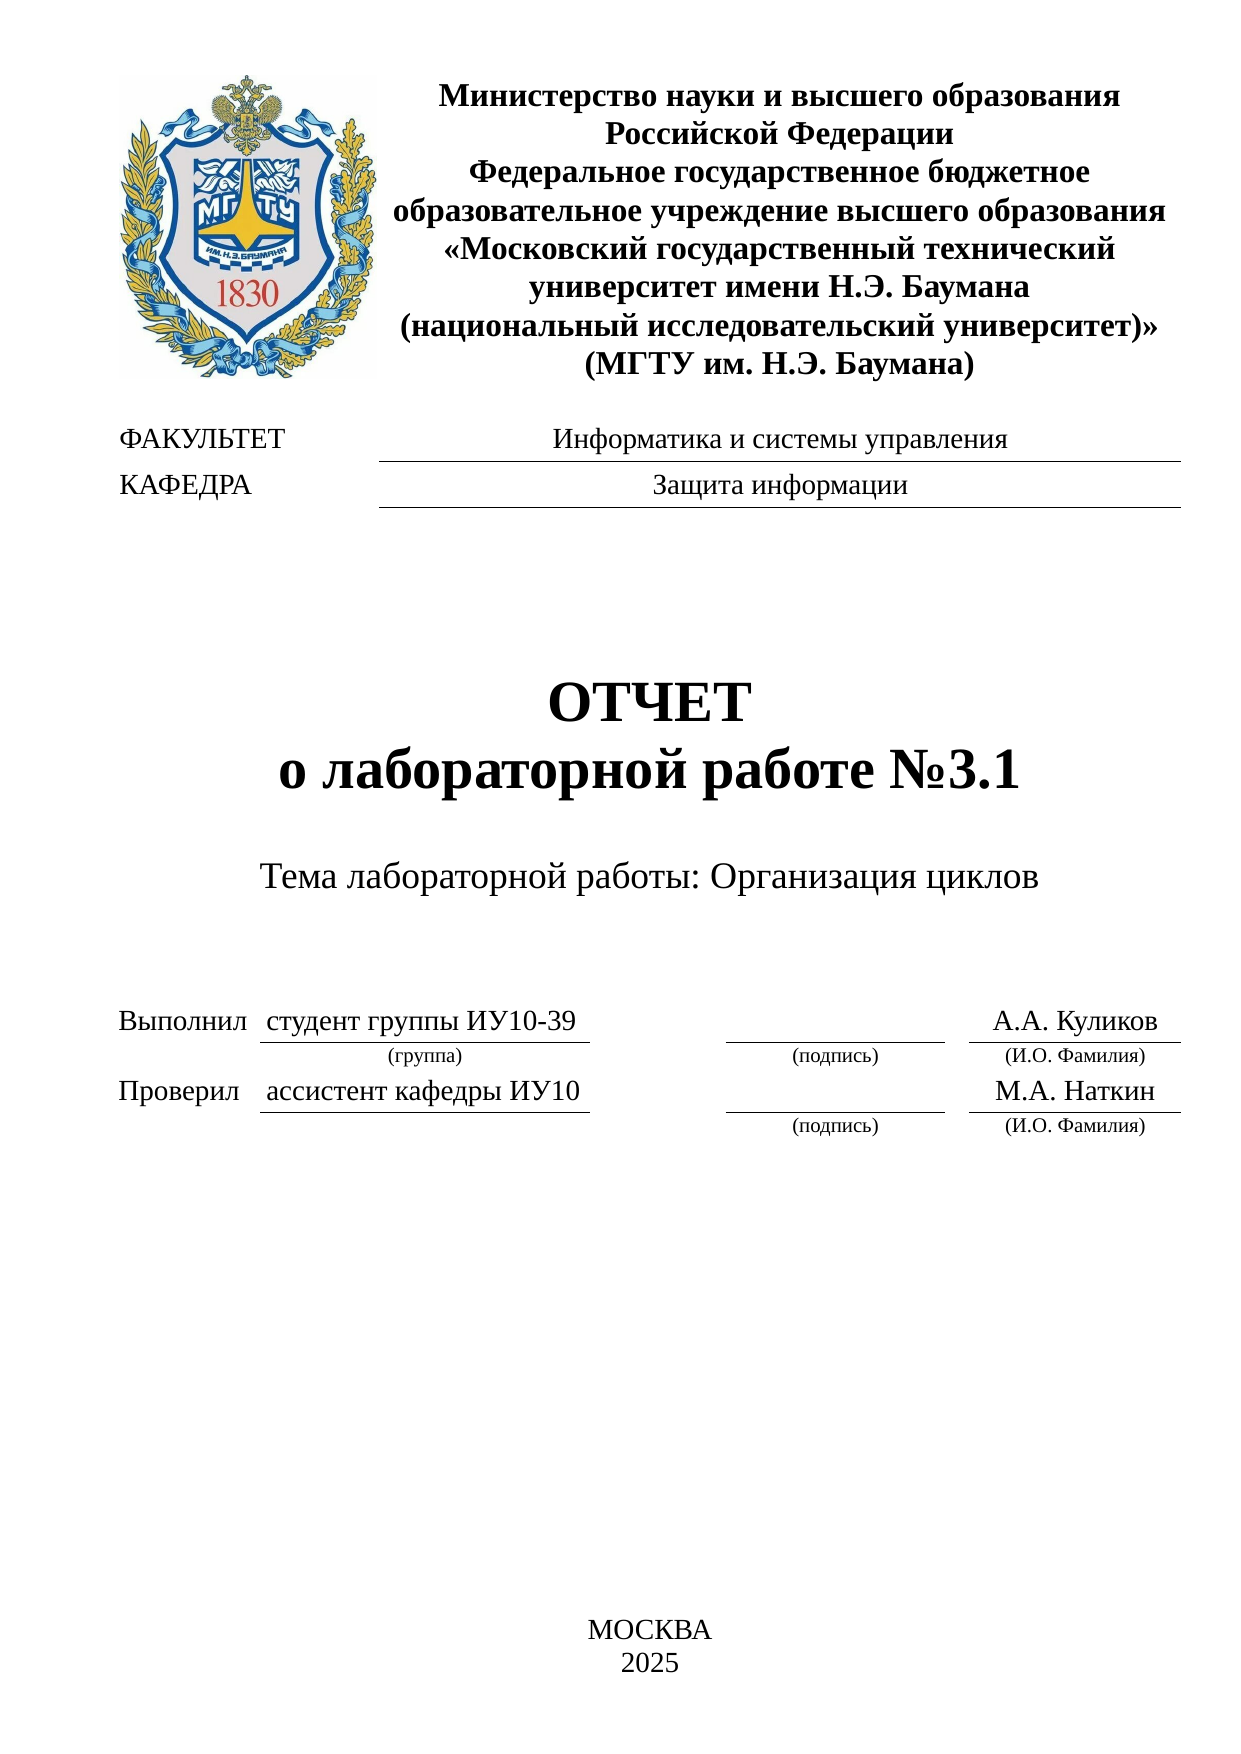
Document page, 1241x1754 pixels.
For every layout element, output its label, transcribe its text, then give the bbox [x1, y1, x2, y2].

table_header [590, 997, 726, 1042]
table_cell [945, 1067, 969, 1112]
table_cell [118, 1112, 260, 1137]
table_cell Защита информации [379, 462, 1181, 507]
table_cell КАФЕДРА [118, 461, 379, 507]
table_cell (подпись) [726, 1043, 945, 1067]
table_cell [118, 1042, 260, 1067]
table_cell (И.О. Фамилия) [969, 1113, 1181, 1137]
table_cell [945, 1042, 969, 1067]
text Тема лабораторной работы: Организация циклов [118, 853, 1181, 897]
table_header студент группы ИУ10-39 [260, 997, 590, 1042]
table_cell [590, 1042, 726, 1067]
table_header [726, 997, 945, 1042]
table_cell [260, 1113, 590, 1137]
table_cell (группа) [260, 1043, 590, 1067]
table_cell М.А. Наткин [969, 1067, 1181, 1112]
table_header ФАКУЛЬТЕТ [118, 416, 379, 461]
table_cell [590, 1112, 726, 1137]
table_header [945, 997, 969, 1042]
table_cell (подпись) [726, 1113, 945, 1137]
text ОТЧЕТ о лабораторной работе №3.1 [118, 667, 1181, 801]
table_cell [726, 1067, 945, 1112]
table_header А.А. Куликов [969, 997, 1181, 1042]
table_cell ассистент кафедры ИУ10 [260, 1067, 590, 1112]
table_cell [945, 1112, 969, 1137]
table_cell Проверил [118, 1067, 260, 1112]
table_header Информатика и системы управления [379, 416, 1181, 461]
table_cell (И.О. Фамилия) [969, 1043, 1181, 1067]
table_header Выполнил [118, 997, 260, 1042]
table_cell [590, 1067, 726, 1112]
